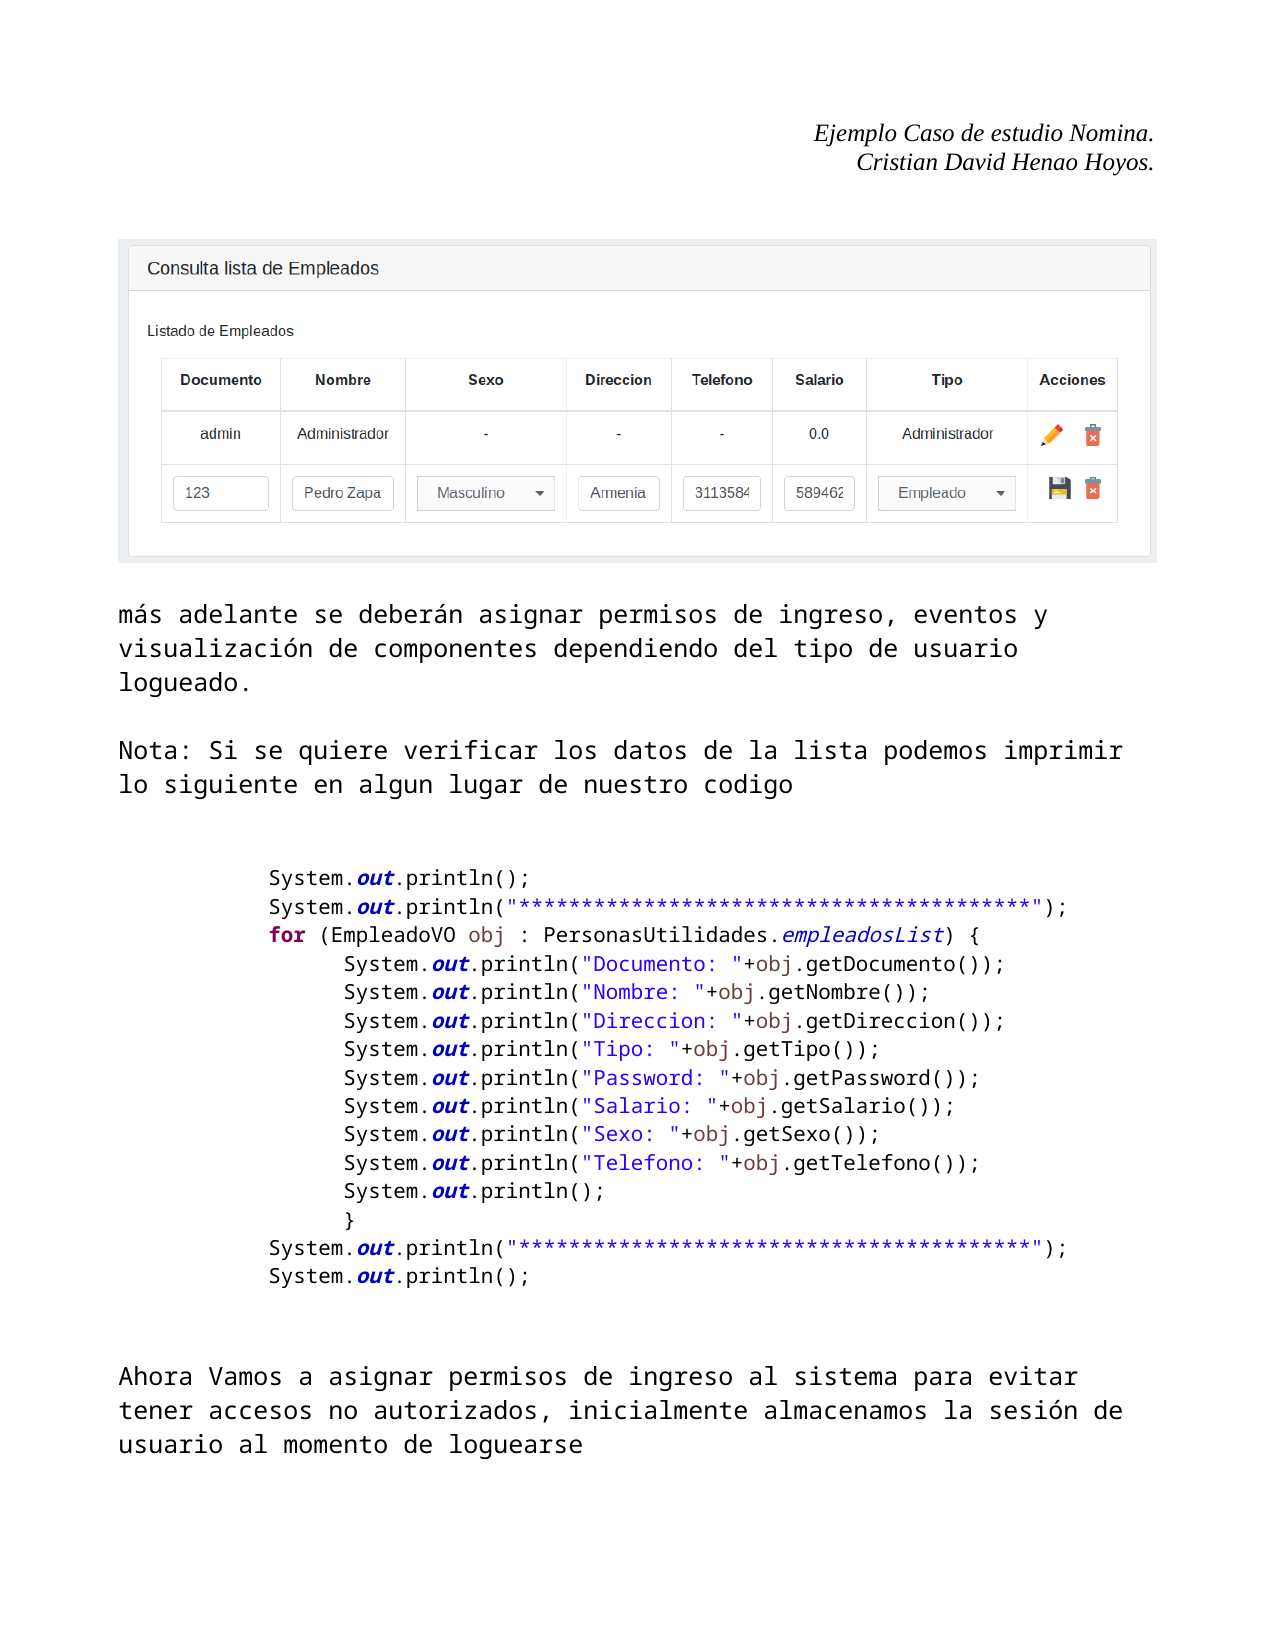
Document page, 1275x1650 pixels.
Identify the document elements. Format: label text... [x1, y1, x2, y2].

picture [118, 239, 1157, 563]
text System.out.println("Salario: "+obj.getSalario()); [118, 1091, 1157, 1119]
text System.out.println("Password: "+obj.getPassword()); [118, 1063, 1157, 1091]
text System.out.println("Nombre: "+obj.getNombre()); [118, 977, 1157, 1006]
text System.out.println("Tipo: "+obj.getTipo()); [118, 1034, 1157, 1063]
text System.out.println("Sexo: "+obj.getSexo()); [118, 1119, 1157, 1148]
text } [118, 1205, 1157, 1233]
text System.out.println("*****************************************"); [118, 1233, 1157, 1262]
text for (EmpleadoVO obj : PersonasUtilidades.empleadosList) { [118, 920, 1157, 949]
text System.out.println("Telefono: "+obj.getTelefono()); [118, 1148, 1157, 1176]
text System.out.println(); [118, 1176, 1157, 1205]
text más adelante se deberán asignar permisos de ingreso, eventos y visualización de componentes dependiendo del tipo de usuario logueado. [118, 563, 1157, 699]
text System.out.println(); [118, 863, 1157, 892]
text System.out.println("Direccion: "+obj.getDireccion()); [118, 1006, 1157, 1034]
text System.out.println("*****************************************"); [118, 892, 1157, 920]
text Nota: Si se quiere verificar los datos de la lista podemos imprimir lo siguiente en algun lugar de nuestro codigo [118, 733, 1157, 801]
text System.out.println(); [118, 1262, 1157, 1290]
text System.out.println("Documento: "+obj.getDocumento()); [118, 949, 1157, 977]
text Ahora Vamos a asignar permisos de ingreso al sistema para evitar tener accesos no autorizados, inicialmente almacenamos la sesión de usuario al momento de loguearse [118, 1358, 1157, 1460]
